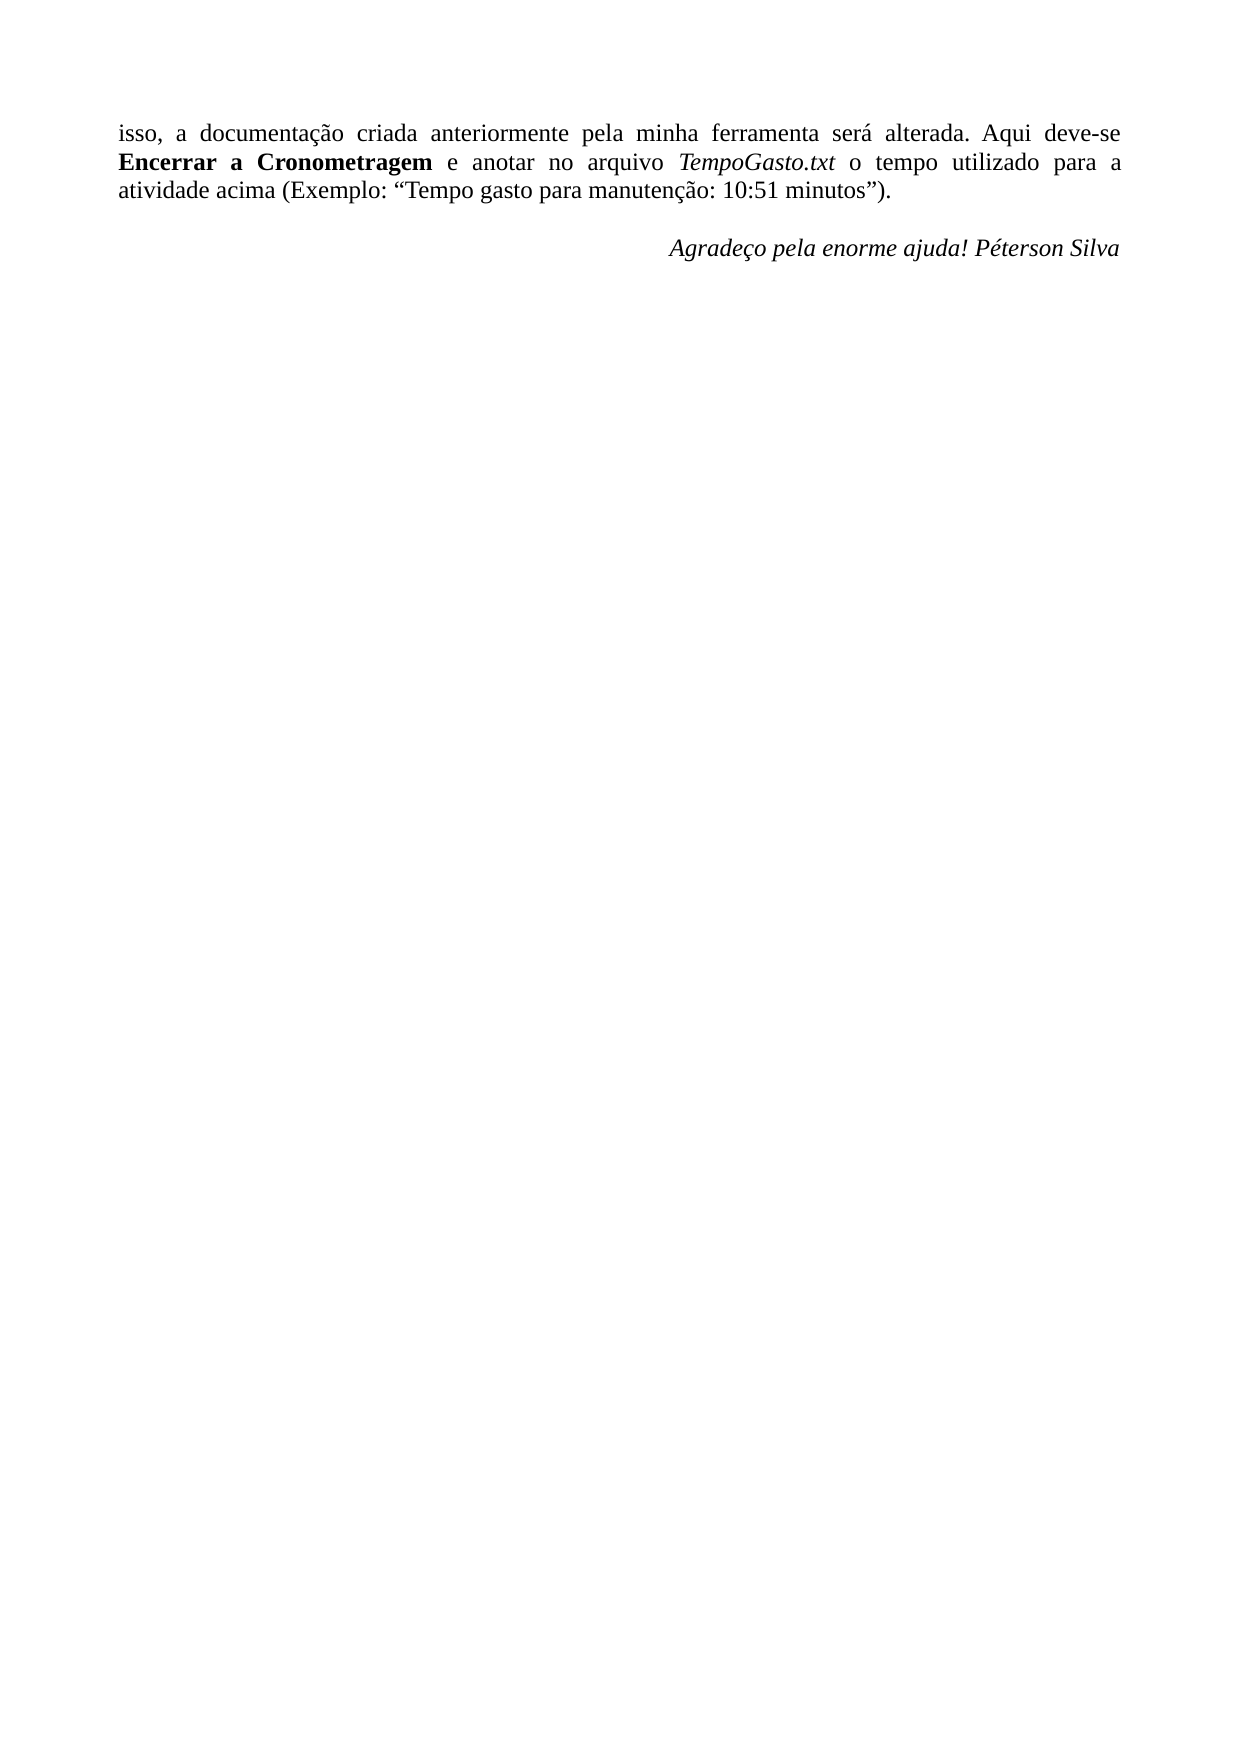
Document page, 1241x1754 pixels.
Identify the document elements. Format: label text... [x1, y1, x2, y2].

text isso, a documentação criada anteriormente pela minha ferramenta será alterada. Aqui deve-se Encerrar a Cronometragem e anotar no arquivo TempoGasto.txt o tempo utilizado para a atividade acima (Exemplo: “Tempo gasto para manutenção: 10:51 minutos”). [118, 118, 1122, 204]
text Agradeço pela enorme ajuda! Péterson Silva [118, 233, 1122, 262]
